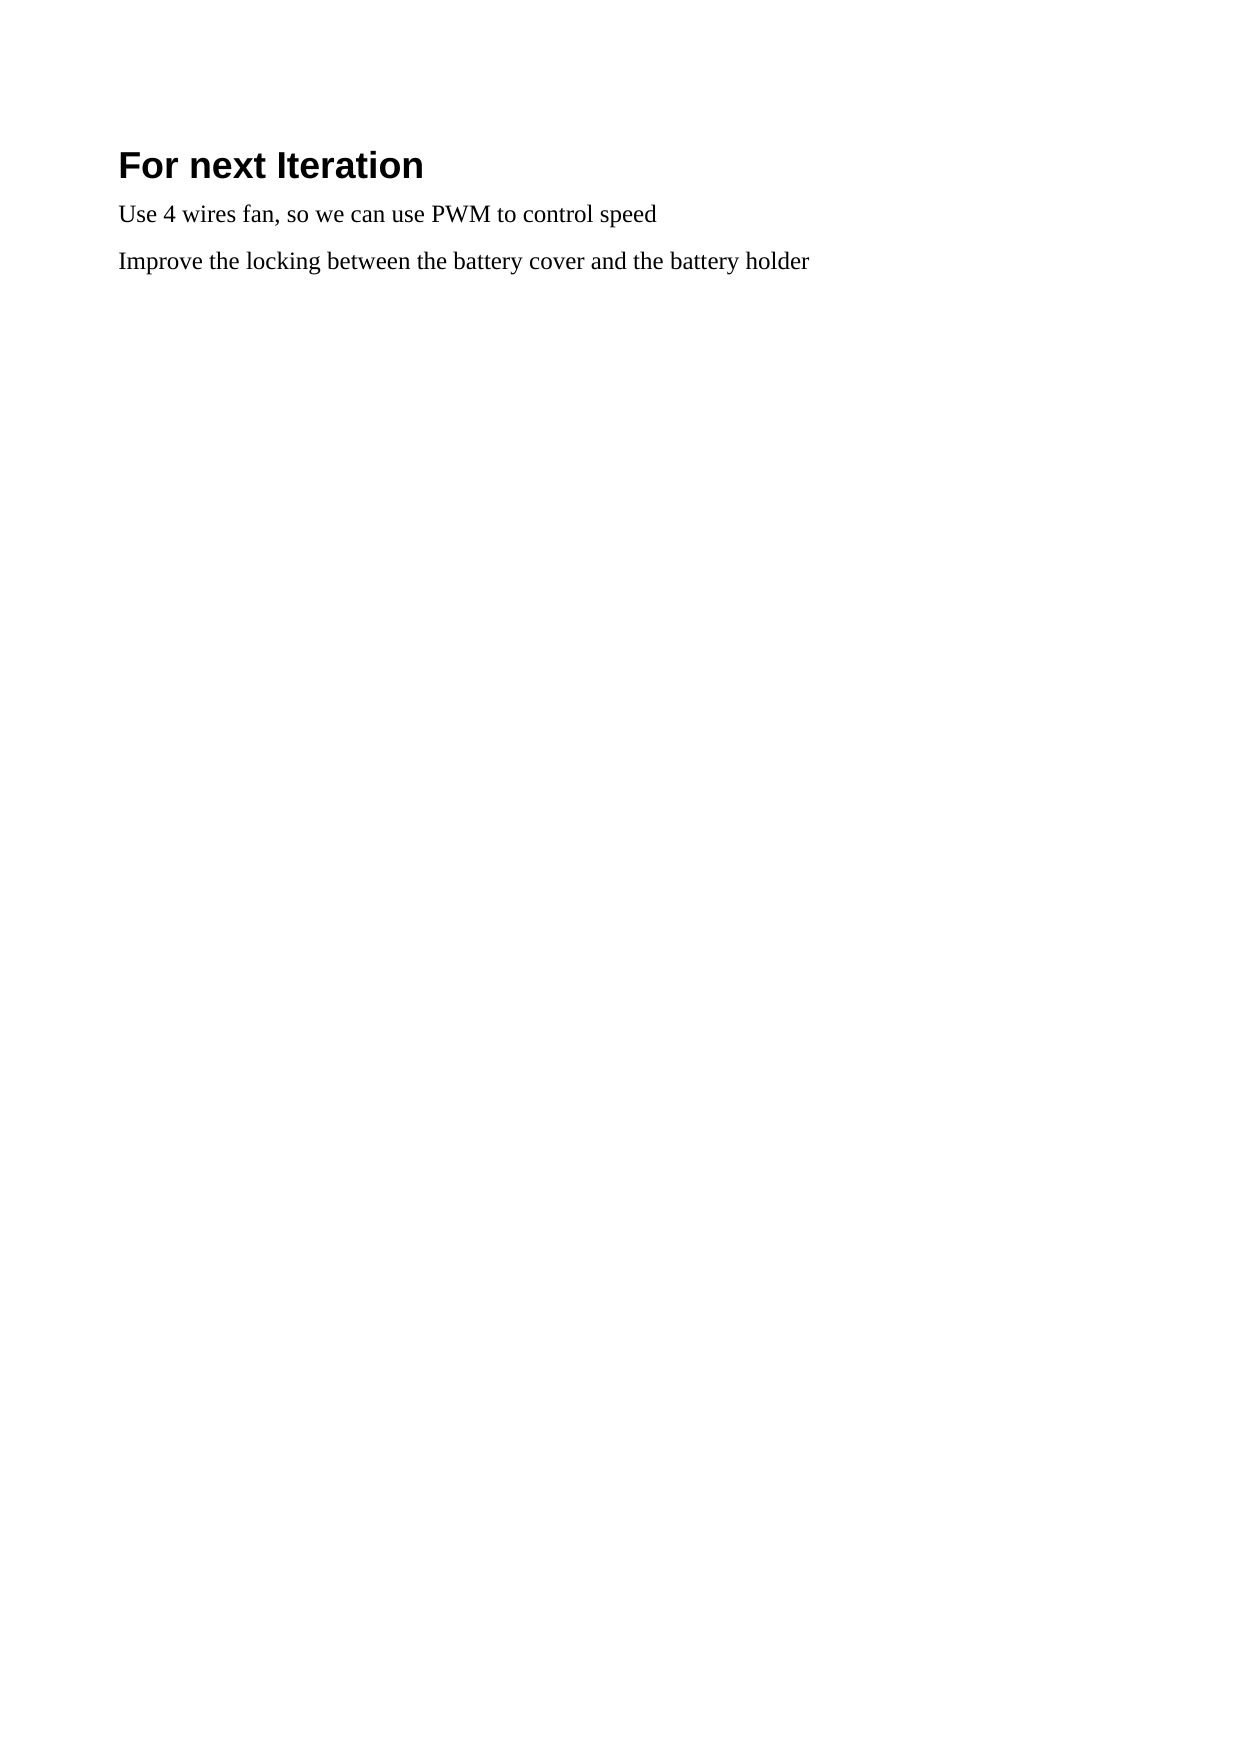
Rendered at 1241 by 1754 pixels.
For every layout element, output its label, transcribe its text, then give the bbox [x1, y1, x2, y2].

subtitle For next Iteration [118, 143, 1122, 186]
text Use 4 wires fan, so we can use PWM to control speed [118, 199, 1122, 227]
text Improve the locking between the battery cover and the battery holder [118, 246, 1122, 275]
